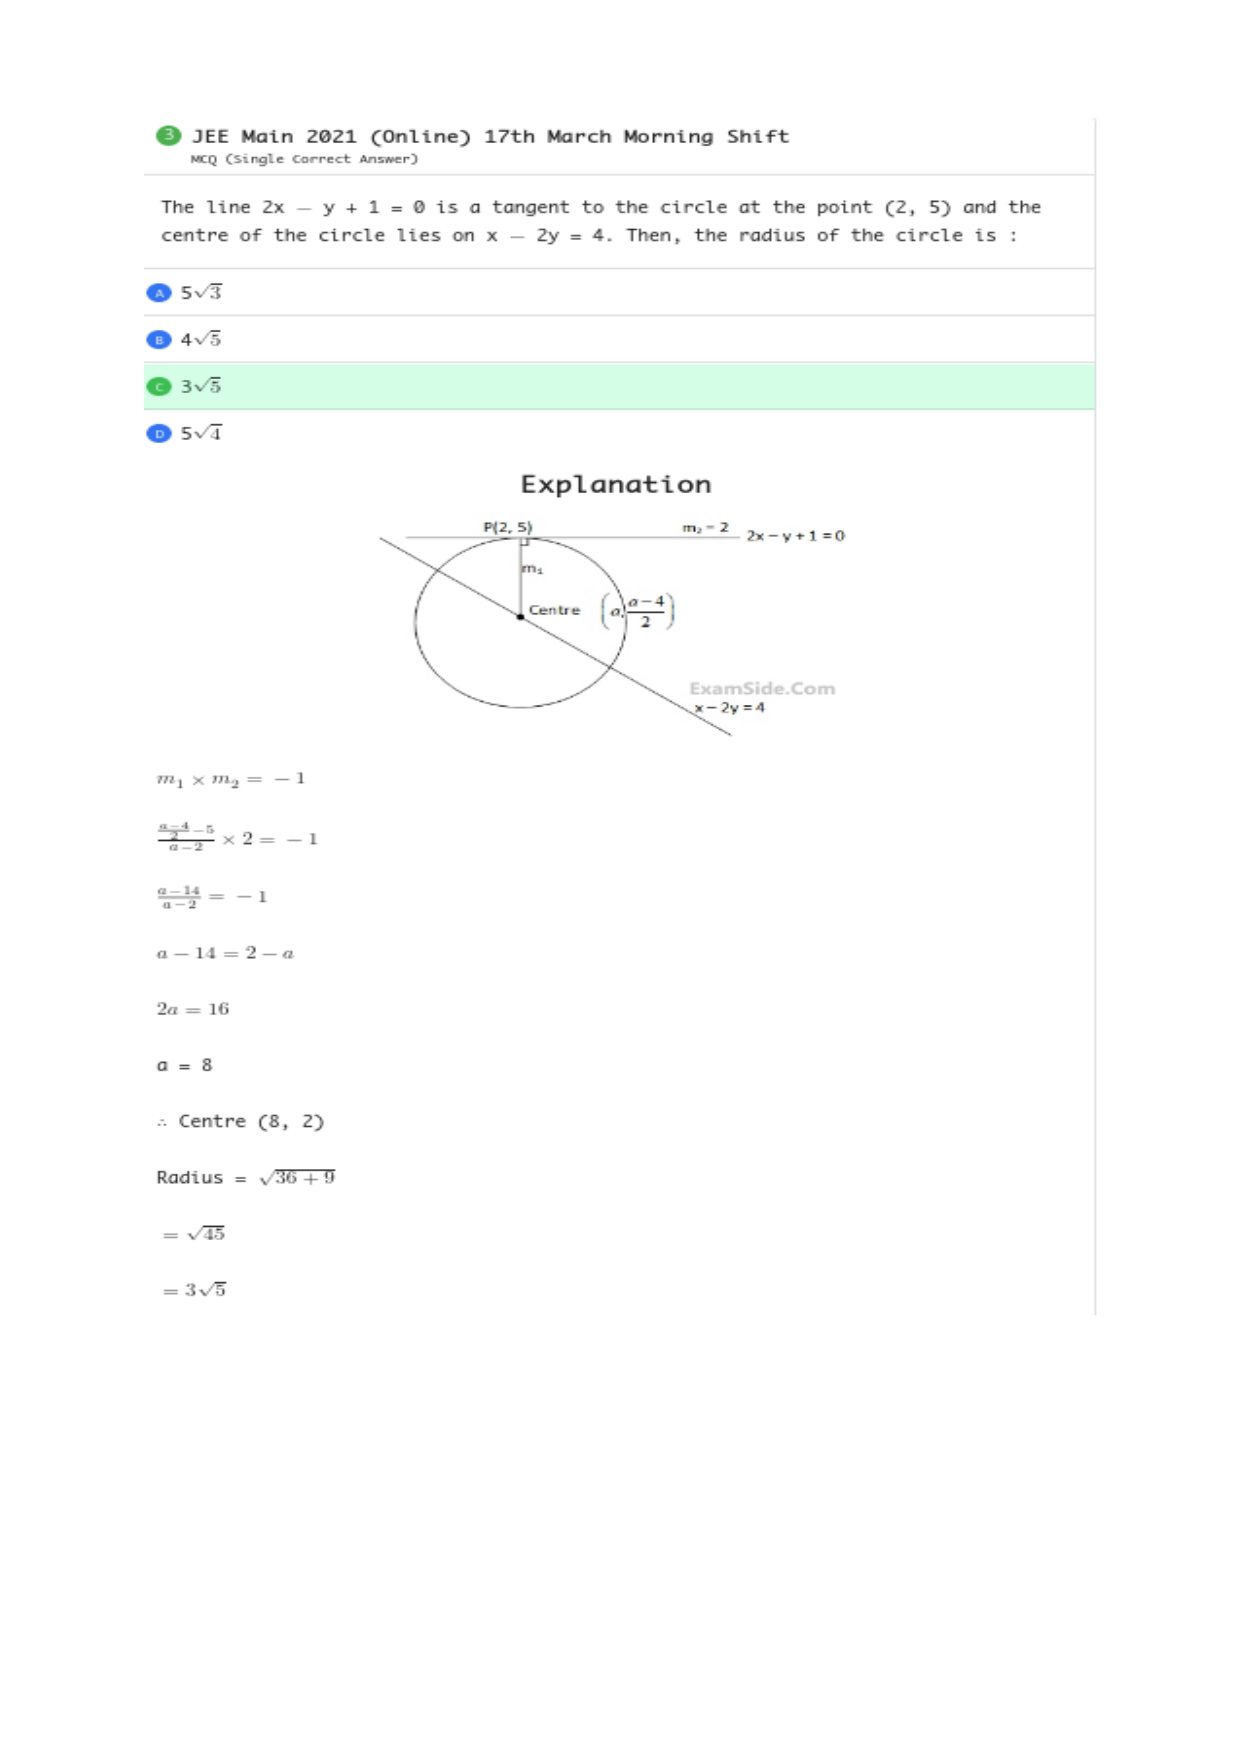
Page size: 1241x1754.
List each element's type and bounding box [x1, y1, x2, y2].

picture [143, 118, 1097, 1315]
